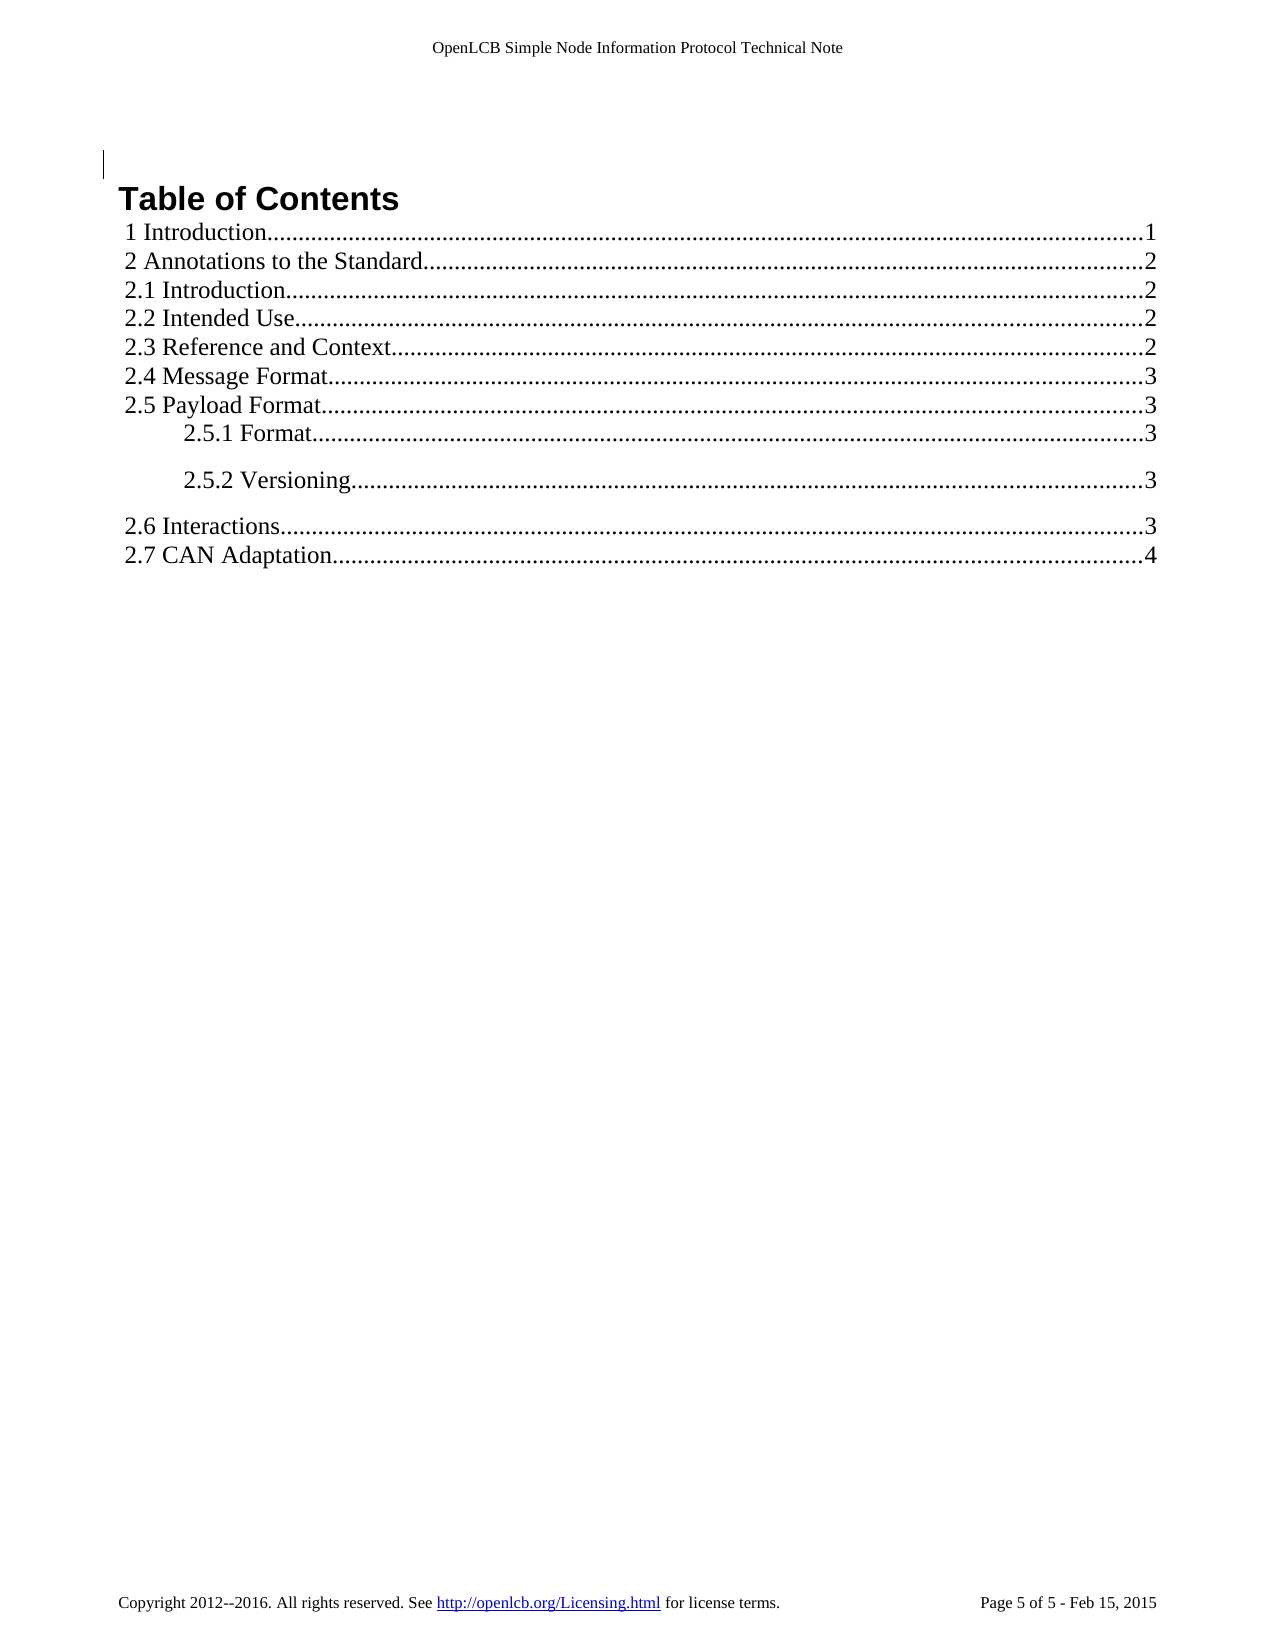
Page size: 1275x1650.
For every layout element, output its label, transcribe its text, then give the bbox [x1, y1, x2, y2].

text 2.1 Introduction 2 [118, 275, 1157, 303]
text 2.6 Interactions 3 [118, 511, 1157, 540]
text 2.5 Payload Format 3 [118, 390, 1157, 418]
text 1 Introduction 1 [118, 217, 1157, 246]
text 2.5.1 Format 3 [177, 418, 1157, 447]
text 2 Annotations to the Standard 2 [118, 246, 1157, 275]
text 2.3 Reference and Context 2 [118, 332, 1157, 361]
text 2.5.2 Versioning 3 [177, 465, 1157, 494]
subtitle Table of Contents [118, 179, 1157, 217]
text 2.2 Intended Use 2 [118, 303, 1157, 332]
text 2.7 CAN Adaptation 4 [118, 540, 1157, 569]
text 2.4 Message Format 3 [118, 361, 1157, 390]
